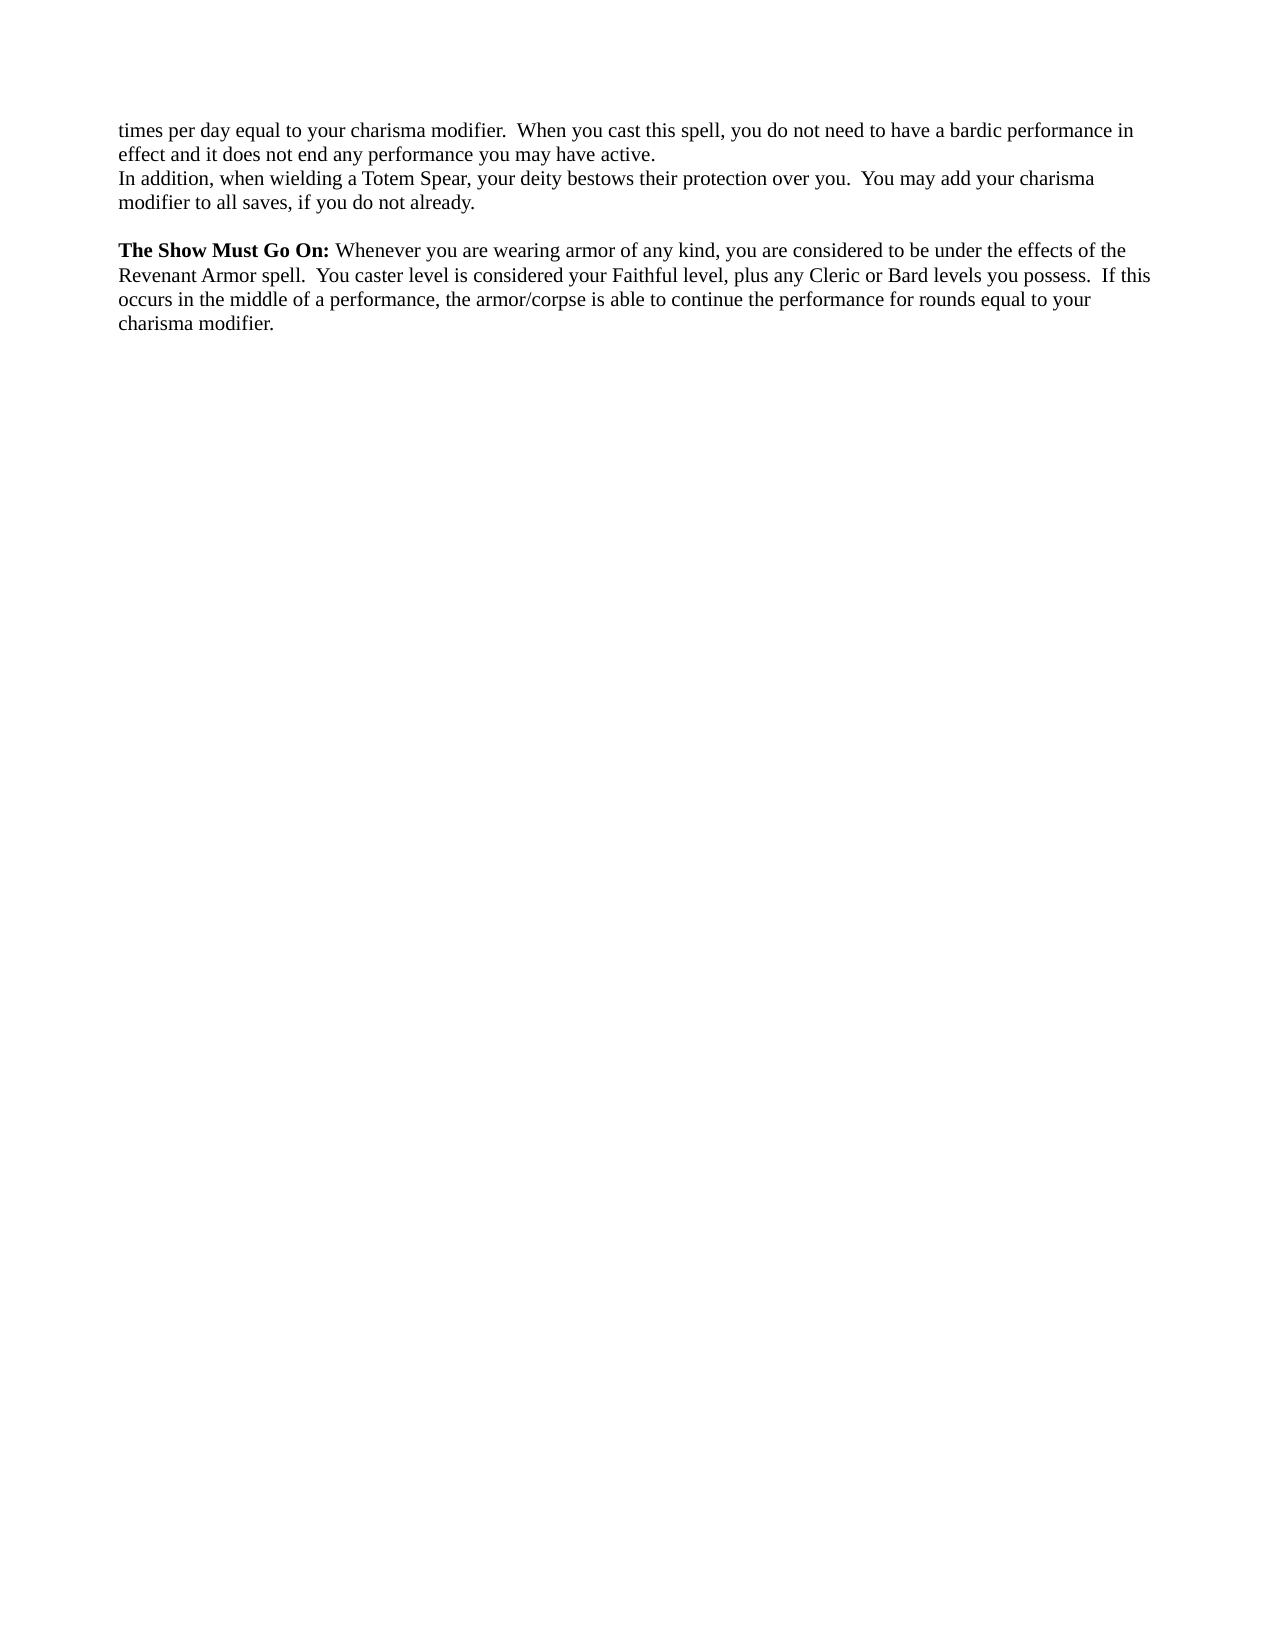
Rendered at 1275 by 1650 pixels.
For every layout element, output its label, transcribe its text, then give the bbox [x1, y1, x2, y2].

text In addition, when wielding a Totem Spear, your deity bestows their protection over you. You may add your charisma modifier to all saves, if you do not already. [118, 166, 1157, 214]
text The Show Must Go On: Whenever you are wearing armor of any kind, you are considered to be under the effects of the Revenant Armor spell. You caster level is considered your Faithful level, plus any Cleric or Bard levels you possess. If this occurs in the middle of a performance, the armor/corpse is able to continue the performance for rounds equal to your charisma modifier. [118, 238, 1157, 335]
text times per day equal to your charisma modifier. When you cast this spell, you do not need to have a bardic performance in effect and it does not end any performance you may have active. [118, 118, 1157, 166]
